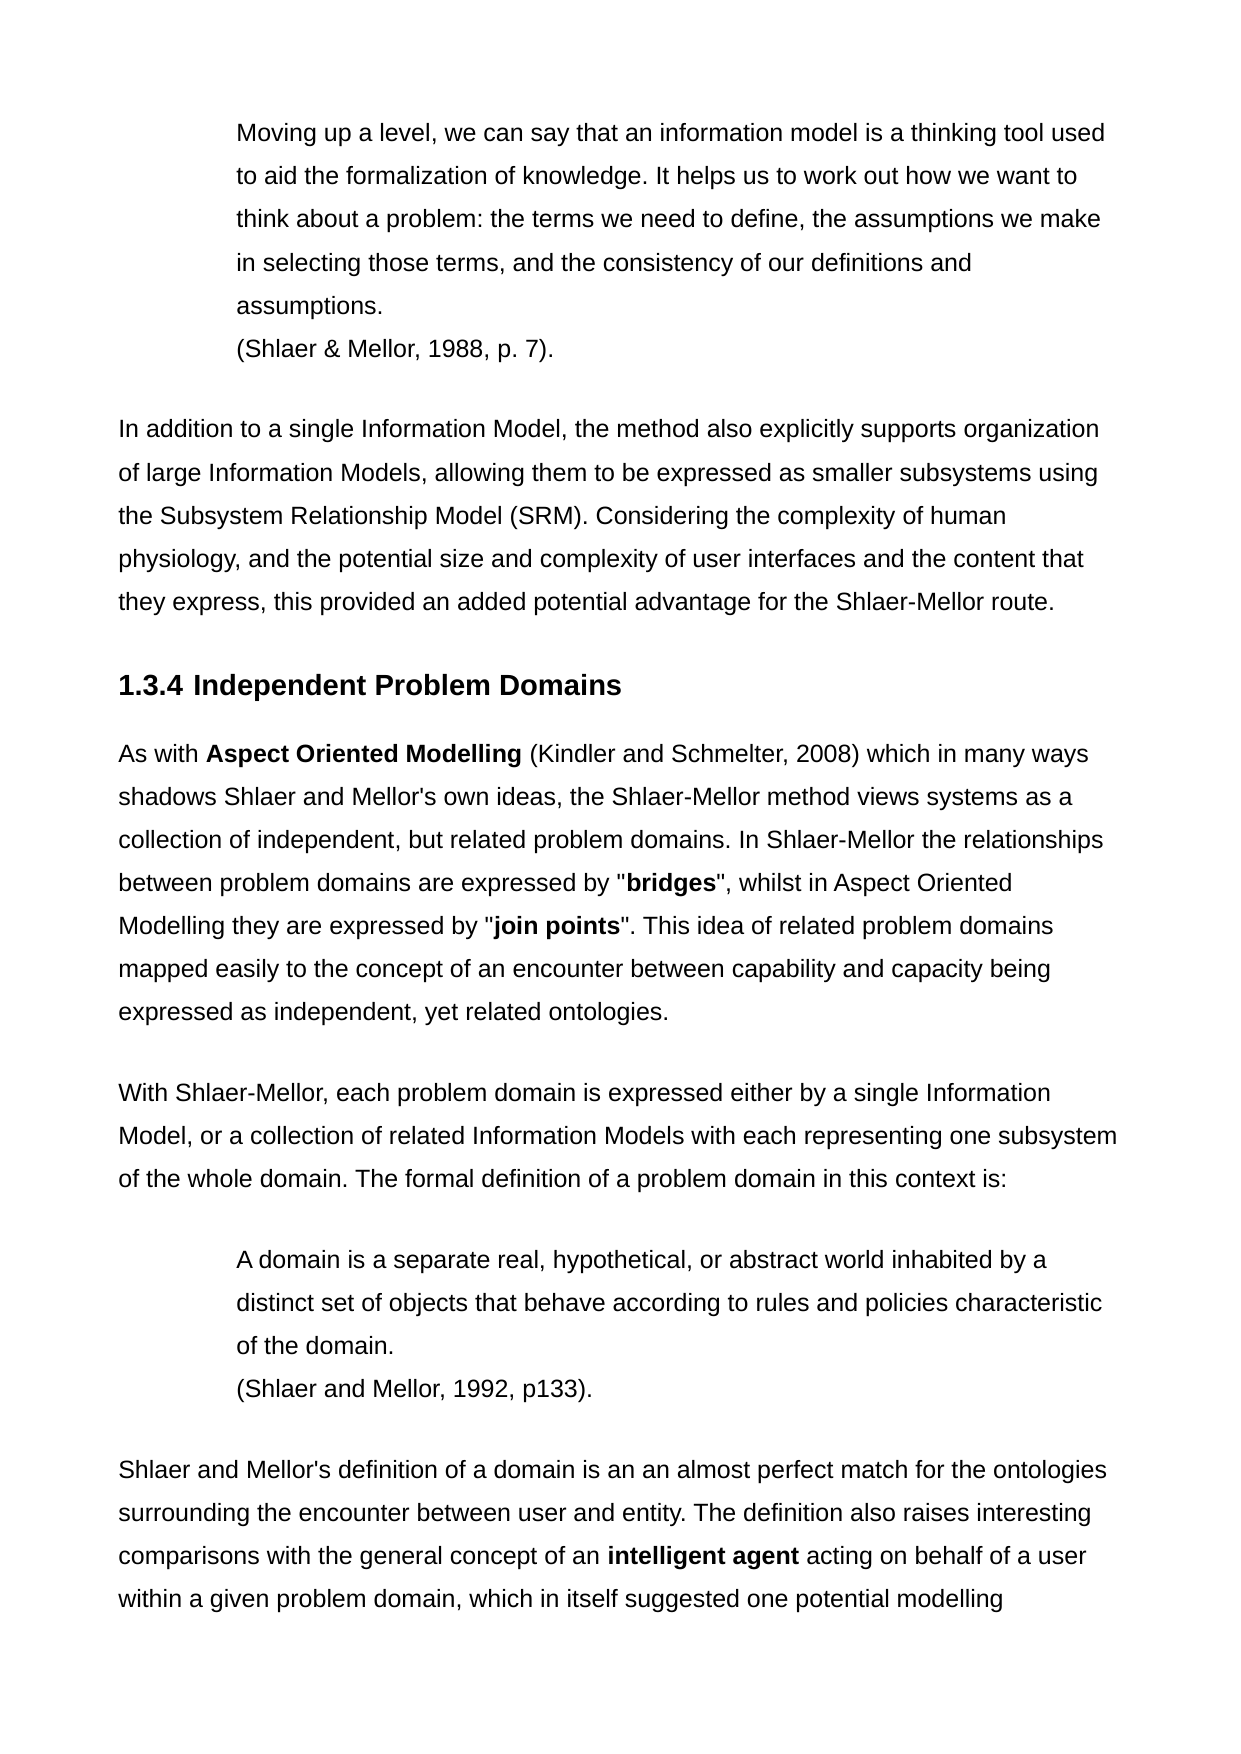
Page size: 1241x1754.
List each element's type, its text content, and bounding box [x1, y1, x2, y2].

text In addition to a single Information Model, the method also explicitly supports organization of large Information Models, allowing them to be expressed as smaller subsystems using the Subsystem Relationship Model (SRM). Considering the complexity of human physiology, and the potential size and complexity of user interfaces and the content that they express, this provided an added potential advantage for the Shlaer-Mellor route. [118, 414, 1122, 616]
text As with Aspect Oriented Modelling (Kindler and Schmelter, 2008) which in many ways shadows Shlaer and Mellor's own ideas, the Shlaer-Mellor method views systems as a collection of independent, but related problem domains. In Shlaer-Mellor the relationships between problem domains are expressed by "bridges", whilst in Aspect Oriented Modelling they are expressed by "join points". This idea of related problem domains mapped easily to the concept of an encounter between capability and capacity being expressed as independent, yet related ontologies. [118, 738, 1122, 1026]
text A domain is a separate real, hypothetical, or abstract world inhabited by a distinct set of objects that behave according to rules and policies characteristic of the domain. (Shlaer and Mellor, 1992, p133). [236, 1245, 1122, 1403]
subtitle Independent Problem Domains [118, 667, 1122, 701]
text Shlaer and Mellor's definition of a domain is an an almost perfect match for the ontologies surrounding the encounter between user and entity. The definition also raises interesting comparisons with the general concept of an intelligent agent acting on behalf of a user within a given problem domain, which in itself suggested one potential modelling [118, 1455, 1122, 1613]
text Moving up a level, we can say that an information model is a thinking tool used to aid the formalization of knowledge. It helps us to work out how we want to think about a problem: the terms we need to define, the assumptions we make in selecting those terms, and the consistency of our definitions and assumptions. (Shlaer & Mellor, 1988, p. 7). [236, 118, 1122, 362]
text With Shlaer-Mellor, each problem domain is expressed either by a single Information Model, or a collection of related Information Models with each representing one subsystem of the whole domain. The formal definition of a problem domain in this context is: [118, 1078, 1122, 1193]
